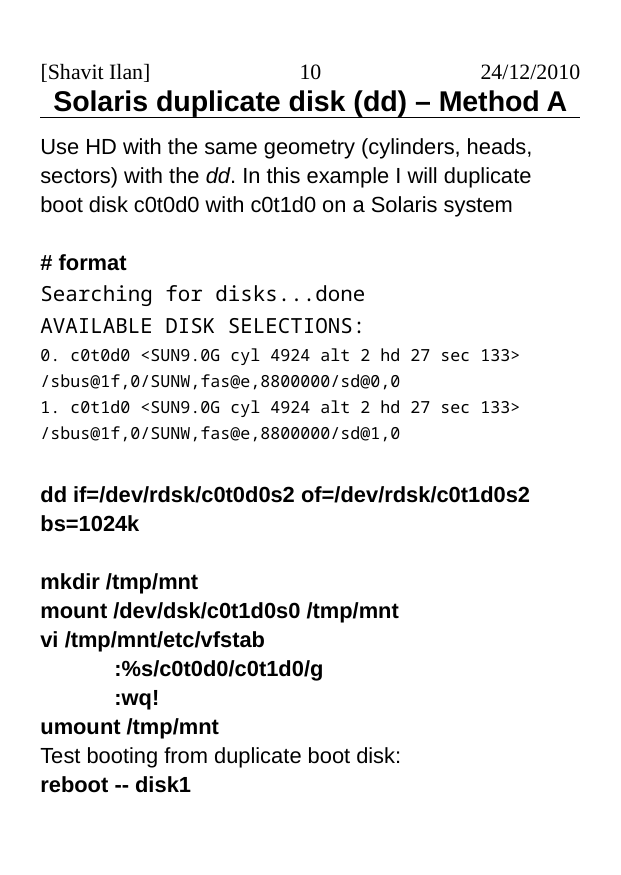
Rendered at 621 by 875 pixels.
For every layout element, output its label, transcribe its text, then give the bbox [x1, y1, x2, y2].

text Use HD with the same geometry (cylinders, heads, sectors) with the dd. In this example I will duplicate boot disk c0t0d0 with c0t1d0 on a Solaris system # format Searching for disks...done AVAILABLE DISK SELECTIONS: 0. c0t0d0 <SUN9.0G cyl 4924 alt 2 hd 27 sec 133> /sbus@1f,0/SUNW,fas@e,8800000/sd@0,0 1. c0t1d0 <SUN9.0G cyl 4924 alt 2 hd 27 sec 133> /sbus@1f,0/SUNW,fas@e,8800000/sd@1,0 dd if=/dev/rdsk/c0t0d0s2 of=/dev/rdsk/c0t1d0s2 bs=1024k mkdir /tmp/mnt mount /dev/dsk/c0t1d0s0 /tmp/mnt vi /tmp/mnt/etc/vfstab :%s/c0t0d0/c0t1d0/g :wq! umount /tmp/mnt Test booting from duplicate boot disk: reboot -- disk1 [40, 134, 580, 797]
subtitle Solaris duplicate disk (dd) – Method A [40, 84, 580, 117]
